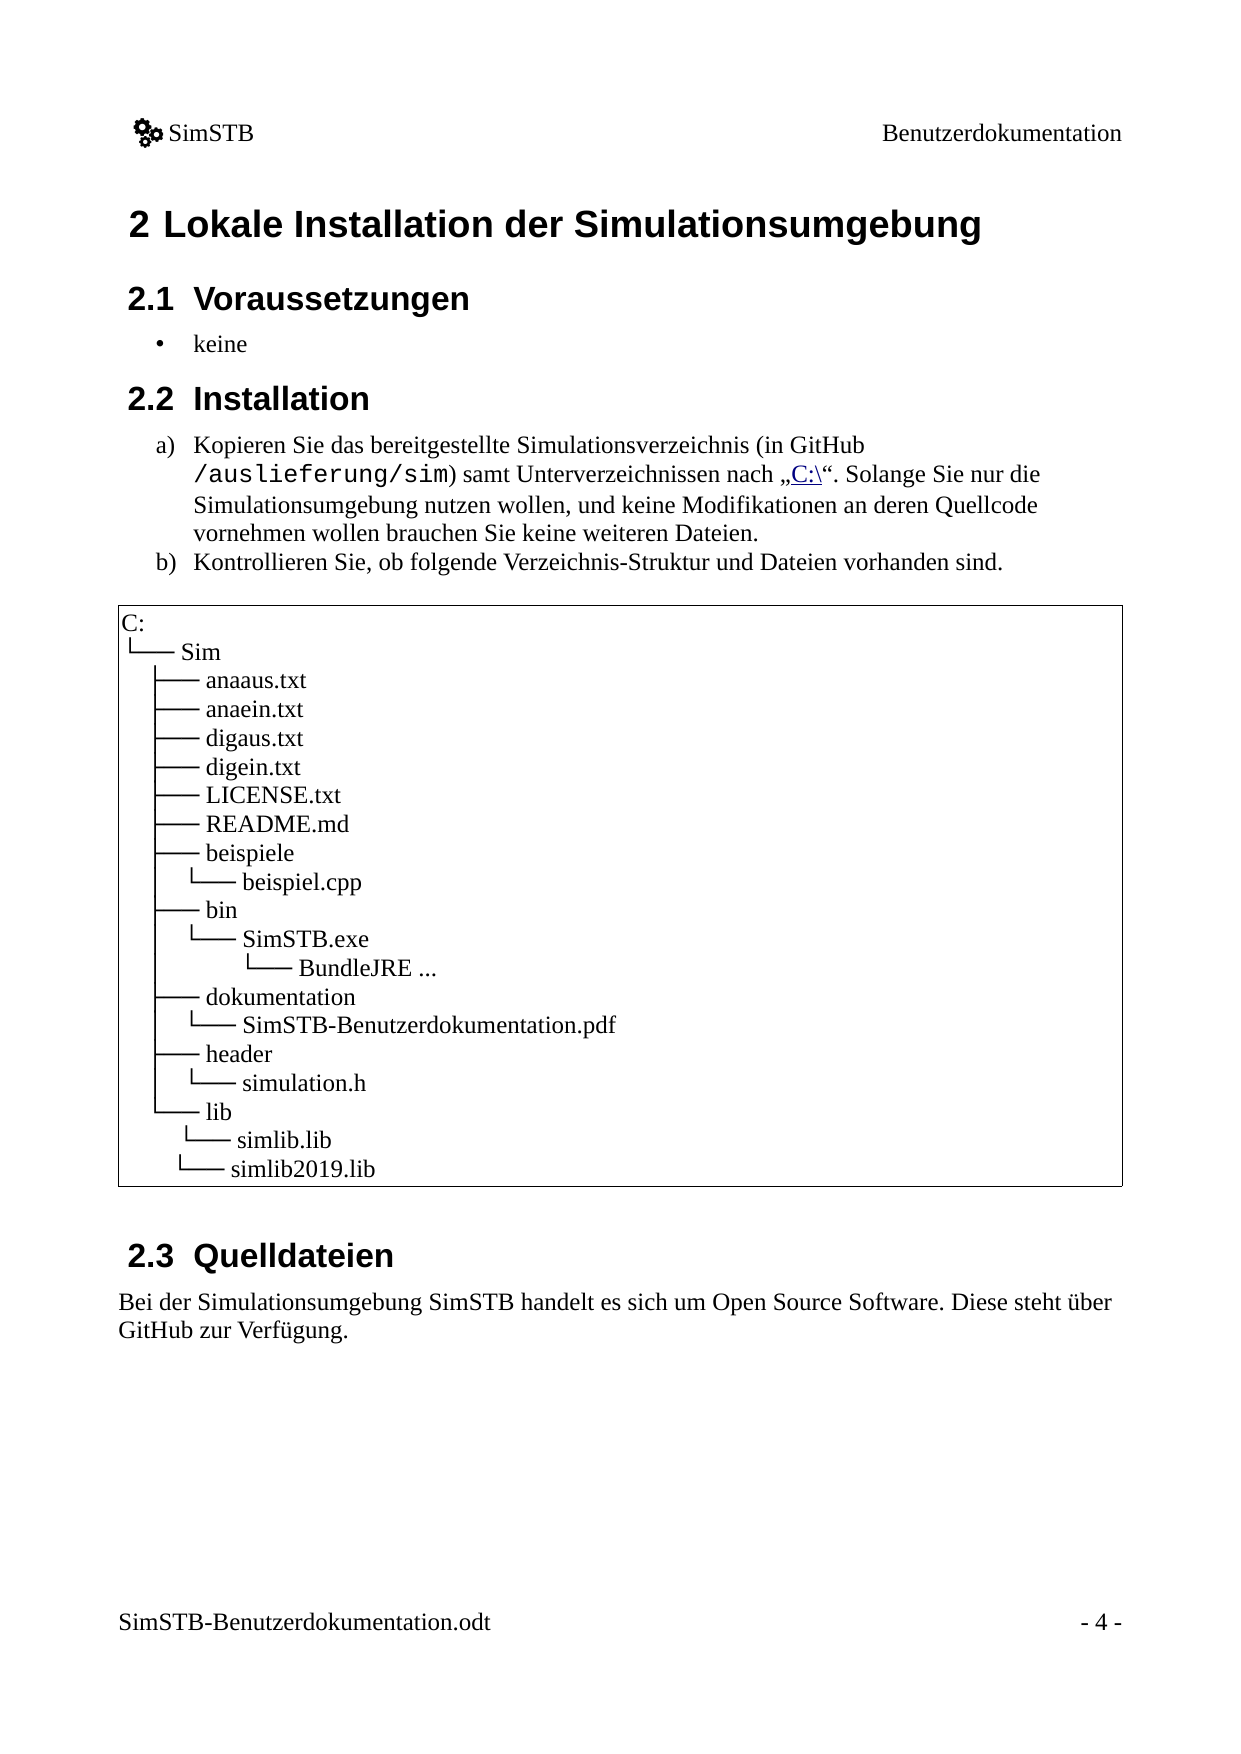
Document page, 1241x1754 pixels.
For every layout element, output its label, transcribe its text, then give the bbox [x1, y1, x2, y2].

text ├── anaaus.txt [119, 662, 1122, 691]
text ├── digaus.txt [119, 720, 154, 748]
text │ └── simulation.h [119, 1065, 154, 1093]
text ├── README.md [156, 806, 1122, 835]
text │ └── BundleJRE ... [156, 950, 1122, 978]
text │ └── simulation.h [156, 1065, 1122, 1093]
subtitle Voraussetzungen [118, 278, 1122, 317]
text └── Sim [119, 633, 1122, 662]
text │ └── SimSTB-Benutzerdokumentation.pdf [119, 1007, 154, 1036]
text ├── header [156, 1036, 1122, 1065]
text ├── anaein.txt [119, 691, 154, 720]
text └── lib [119, 1093, 1122, 1122]
text ├── dokumentation [119, 978, 154, 1007]
subtitle Quelldateien [118, 1235, 1122, 1274]
text Bei der Simulationsumgebung SimSTB handelt es sich um Open Source Software. Diese steht über GitHub zur Verfügung. [118, 1287, 1122, 1344]
picture [133, 118, 164, 148]
subtitle Installation [118, 379, 1122, 418]
text │ └── beispiel.cpp [119, 863, 154, 892]
text ├── bin [119, 892, 154, 921]
list Kontrollieren Sie, ob folgende Verzeichnis-Struktur und Dateien vorhanden sind. [156, 547, 1122, 576]
text ├── digein.txt [119, 748, 154, 777]
text │ └── beispiel.cpp [156, 863, 1122, 892]
text │ └── SimSTB-Benutzerdokumentation.pdf [156, 1007, 1122, 1036]
text │ └── SimSTB.exe [156, 921, 1122, 950]
text │ └── SimSTB.exe [119, 921, 154, 950]
text ├── digaus.txt [156, 720, 1122, 748]
text ├── header [119, 1036, 154, 1065]
text │ └── BundleJRE ... [119, 950, 154, 978]
list Kopieren Sie das bereitgestellte Simulationsverzeichnis (in GitHub /auslieferung/sim) samt Unterverzeichnissen nach „C:\“. Solange Sie nur die Simulationsumgebung nutzen wollen, und keine Modifikationen an deren Quellcode vornehmen wollen brauchen Sie keine weiteren Dateien. [156, 430, 1122, 547]
text ├── LICENSE.txt [119, 777, 154, 806]
text ├── bin [156, 892, 1122, 921]
text ├── dokumentation [156, 978, 1122, 1007]
text └── simlib2019.lib [119, 1151, 1122, 1186]
text ├── anaein.txt [156, 691, 1122, 720]
text ├── beispiele [119, 835, 154, 863]
text ├── beispiele [156, 835, 1122, 863]
text └── simlib.lib [119, 1122, 1122, 1151]
subtitle Lokale Installation der Simulationsumgebung [118, 201, 1122, 245]
text ├── README.md [119, 806, 154, 835]
text ├── digein.txt [156, 748, 1122, 777]
list keine [156, 329, 1122, 358]
text C: [119, 606, 1122, 633]
text ├── LICENSE.txt [156, 777, 1122, 806]
